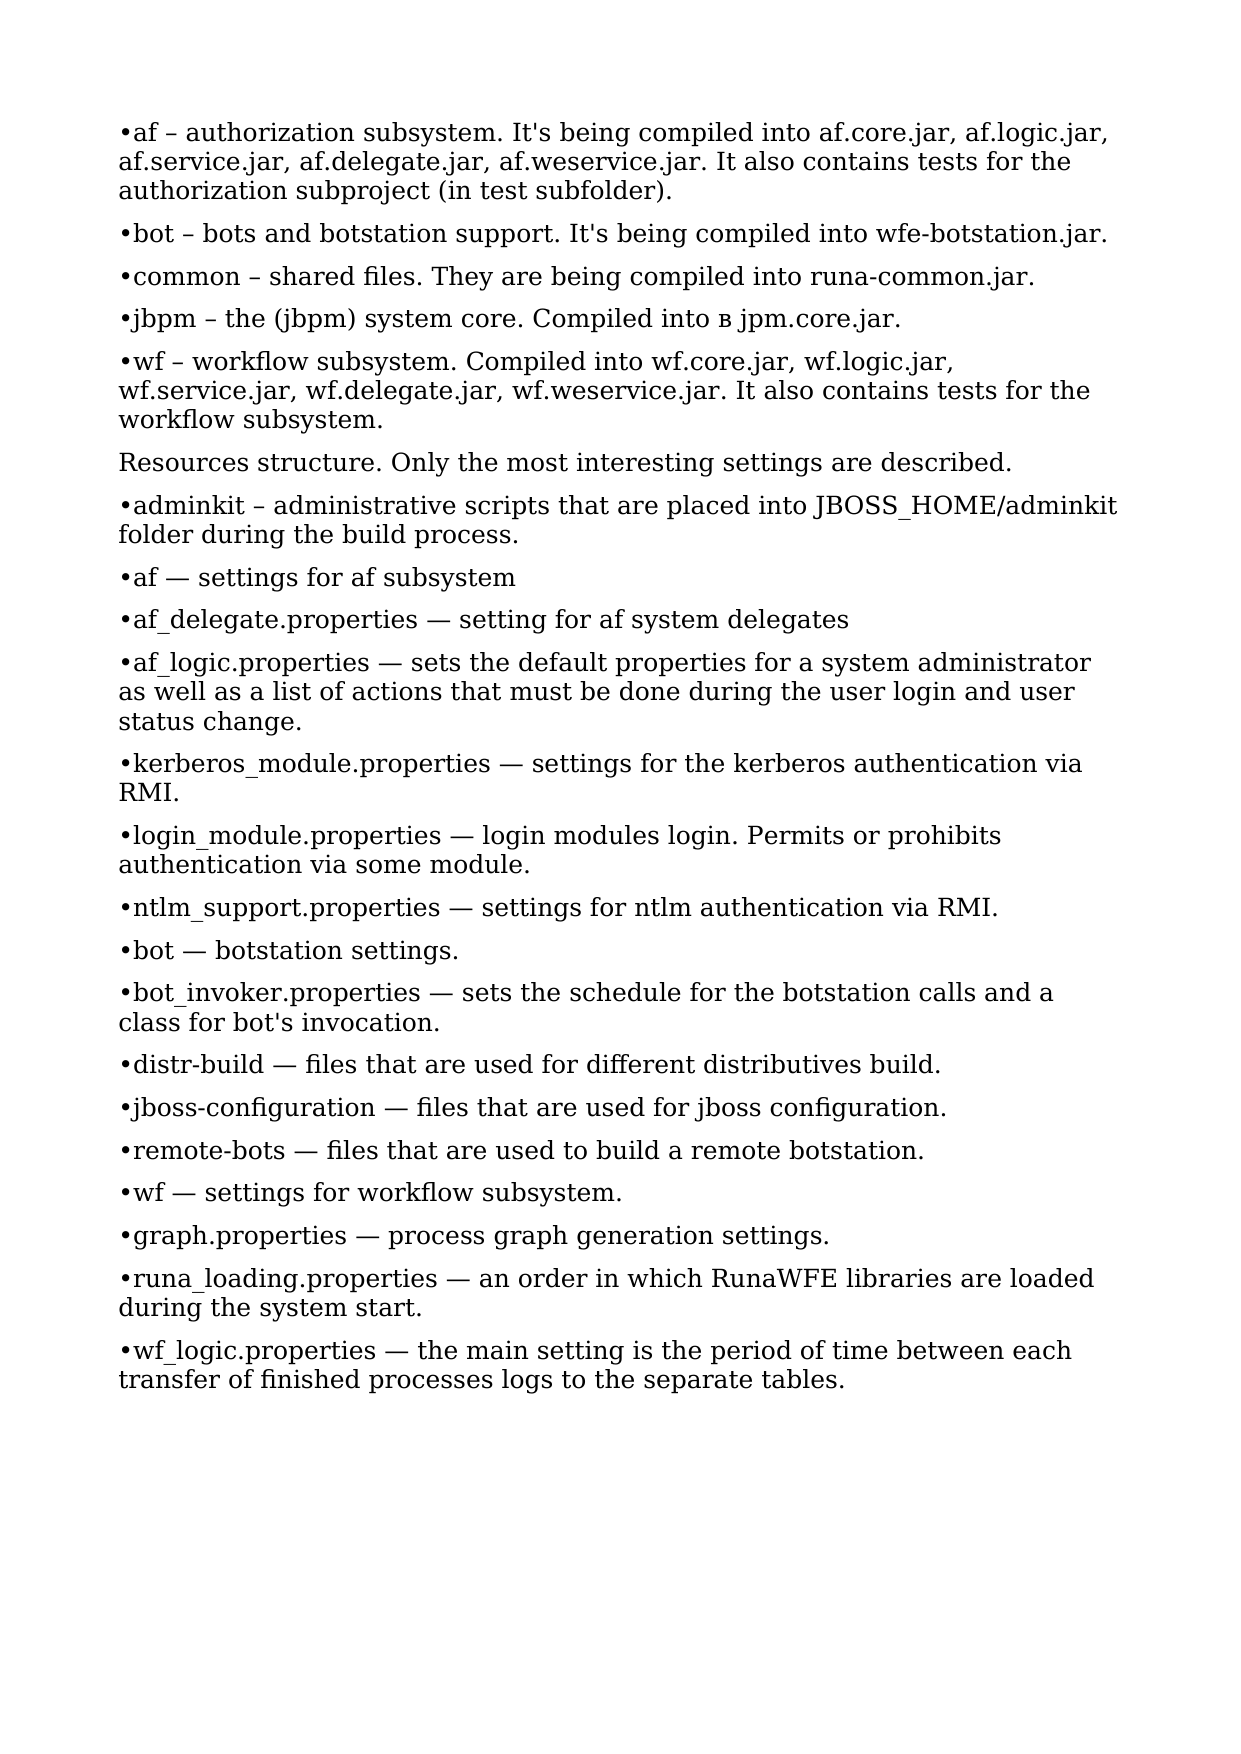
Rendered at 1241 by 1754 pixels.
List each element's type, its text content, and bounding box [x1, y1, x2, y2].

list af_logic.properties — sets the default properties for a system administrator as well as a list of actions that must be done during the user login and user status change. [118, 648, 1122, 736]
list af — settings for af subsystem [118, 563, 1122, 592]
list kerberos_module.properties — settings for the kerberos authentication via RMI. [118, 749, 1122, 808]
list af_delegate.properties — setting for af system delegates [118, 606, 1122, 635]
list common – shared files. They are being compiled into runa-common.jar. [118, 262, 1122, 291]
list jboss-configuration — files that are used for jboss configuration. [118, 1093, 1122, 1122]
list runa_loading.properties — an order in which RunaWFE libraries are loaded during the system start. [118, 1264, 1122, 1322]
list distr-build — files that are used for different distributives build. [118, 1050, 1122, 1079]
list af – authorization subsystem. It's being compiled into af.core.jar, af.logic.jar, af.service.jar, af.delegate.jar, af.weservice.jar. It also contains tests for the authorization subproject (in test subfolder). [118, 118, 1122, 206]
text Resources structure. Only the most interesting settings are described. [118, 448, 1122, 477]
list wf – workflow subsystem. Compiled into wf.core.jar, wf.logic.jar, wf.service.jar, wf.delegate.jar, wf.weservice.jar. It also contains tests for the workflow subsystem. [118, 347, 1122, 435]
list wf — settings for workflow subsystem. [118, 1178, 1122, 1208]
list bot_invoker.properties — sets the schedule for the botstation calls and a class for bot's invocation. [118, 978, 1122, 1037]
list bot — botstation settings. [118, 936, 1122, 965]
list ntlm_support.properties — settings for ntlm authentication via RMI. [118, 893, 1122, 922]
list adminkit – administrative scripts that are placed into JBOSS_HOME/adminkit folder during the build process. [118, 491, 1122, 549]
list graph.properties — process graph generation settings. [118, 1221, 1122, 1250]
list remote-bots — files that are used to build a remote botstation. [118, 1136, 1122, 1165]
list jbpm – the (jbpm) system core. Compiled into в jpm.core.jar. [118, 304, 1122, 334]
list login_module.properties — login modules login. Permits or prohibits authentication via some module. [118, 821, 1122, 879]
list bot – bots and botstation support. It's being compiled into wfe-botstation.jar. [118, 219, 1122, 248]
list wf_logic.properties — the main setting is the period of time between each transfer of finished processes logs to the separate tables. [118, 1336, 1122, 1394]
